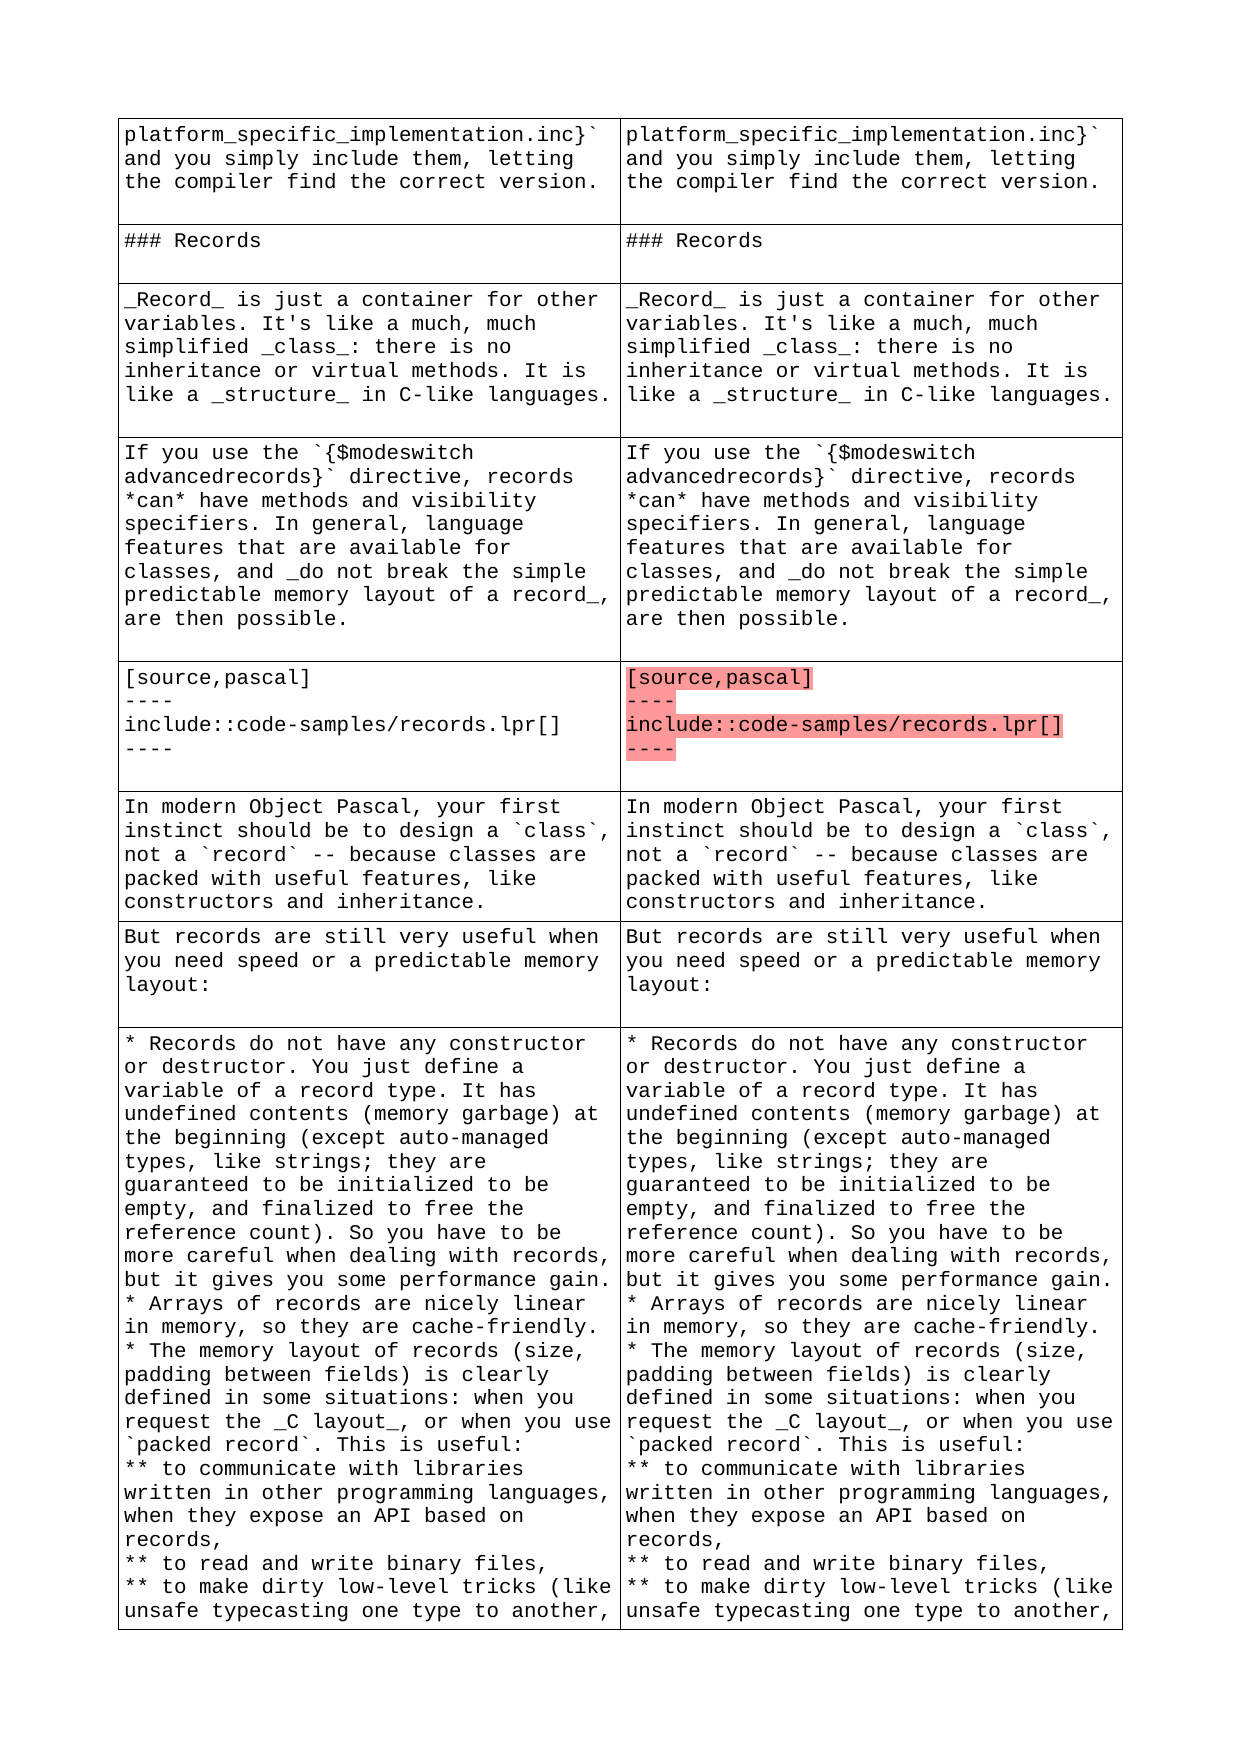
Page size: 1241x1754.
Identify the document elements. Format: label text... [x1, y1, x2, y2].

table_cell ### Records [119, 225, 620, 283]
table_cell If you use the `{$modeswitch advancedrecords}` directive, records *can* have methods and visibility specifiers. In general, language features that are available for classes, and _do not break the simple predictable memory layout of a record_, are then possible. [119, 438, 620, 661]
table_cell [source,pascal] ---- include::code-samples/records.lpr[] ---- [119, 662, 620, 791]
table_cell _Record_ is just a container for other variables. It's like a much, much simplified _class_: there is no inheritance or virtual methods. It is like a _structure_ in C-like languages. [119, 284, 620, 437]
table_cell [source,pascal] ---- include::code-samples/records.lpr[] ---- [621, 662, 1122, 791]
table_cell In modern Object Pascal, your first instinct should be to design a `class`, not a `record` -- because classes are packed with useful features, like constructors and inheritance. [119, 792, 620, 921]
table_cell platform_specific_implementation.inc}` and you simply include them, letting the compiler find the correct version. [119, 119, 620, 224]
table_cell * Records do not have any constructor or destructor. You just define a variable of a record type. It has undefined contents (memory garbage) at the beginning (except auto-managed types, like strings; they are guaranteed to be initialized to be empty, and finalized to free the reference count). So you have to be more careful when dealing with records, but it gives you some performance gain. * Arrays of records are nicely linear in memory, so they are cache-friendly. * The memory layout of records (size, padding between fields) is clearly defined in some situations: when you request the _C layout_, or when you use `packed record`. This is useful: ** to communicate with libraries written in other programming languages, when they expose an API based on records, ** to read and write binary files, ** to make dirty low-level tricks (like unsafe typecasting one type to another, [119, 1028, 620, 1629]
table_cell * Records do not have any constructor or destructor. You just define a variable of a record type. It has undefined contents (memory garbage) at the beginning (except auto-managed types, like strings; they are guaranteed to be initialized to be empty, and finalized to free the reference count). So you have to be more careful when dealing with records, but it gives you some performance gain. * Arrays of records are nicely linear in memory, so they are cache-friendly. * The memory layout of records (size, padding between fields) is clearly defined in some situations: when you request the _C layout_, or when you use `packed record`. This is useful: ** to communicate with libraries written in other programming languages, when they expose an API based on records, ** to read and write binary files, ** to make dirty low-level tricks (like unsafe typecasting one type to another, [621, 1028, 1122, 1629]
table_cell But records are still very useful when you need speed or a predictable memory layout: [119, 922, 620, 1027]
table_cell _Record_ is just a container for other variables. It's like a much, much simplified _class_: there is no inheritance or virtual methods. It is like a _structure_ in C-like languages. [621, 284, 1122, 437]
table_cell But records are still very useful when you need speed or a predictable memory layout: [621, 922, 1122, 1027]
table_cell ### Records [621, 225, 1122, 283]
table_cell platform_specific_implementation.inc}` and you simply include them, letting the compiler find the correct version. [621, 119, 1122, 224]
table_cell In modern Object Pascal, your first instinct should be to design a `class`, not a `record` -- because classes are packed with useful features, like constructors and inheritance. [621, 792, 1122, 921]
table_cell If you use the `{$modeswitch advancedrecords}` directive, records *can* have methods and visibility specifiers. In general, language features that are available for classes, and _do not break the simple predictable memory layout of a record_, are then possible. [621, 438, 1122, 661]
